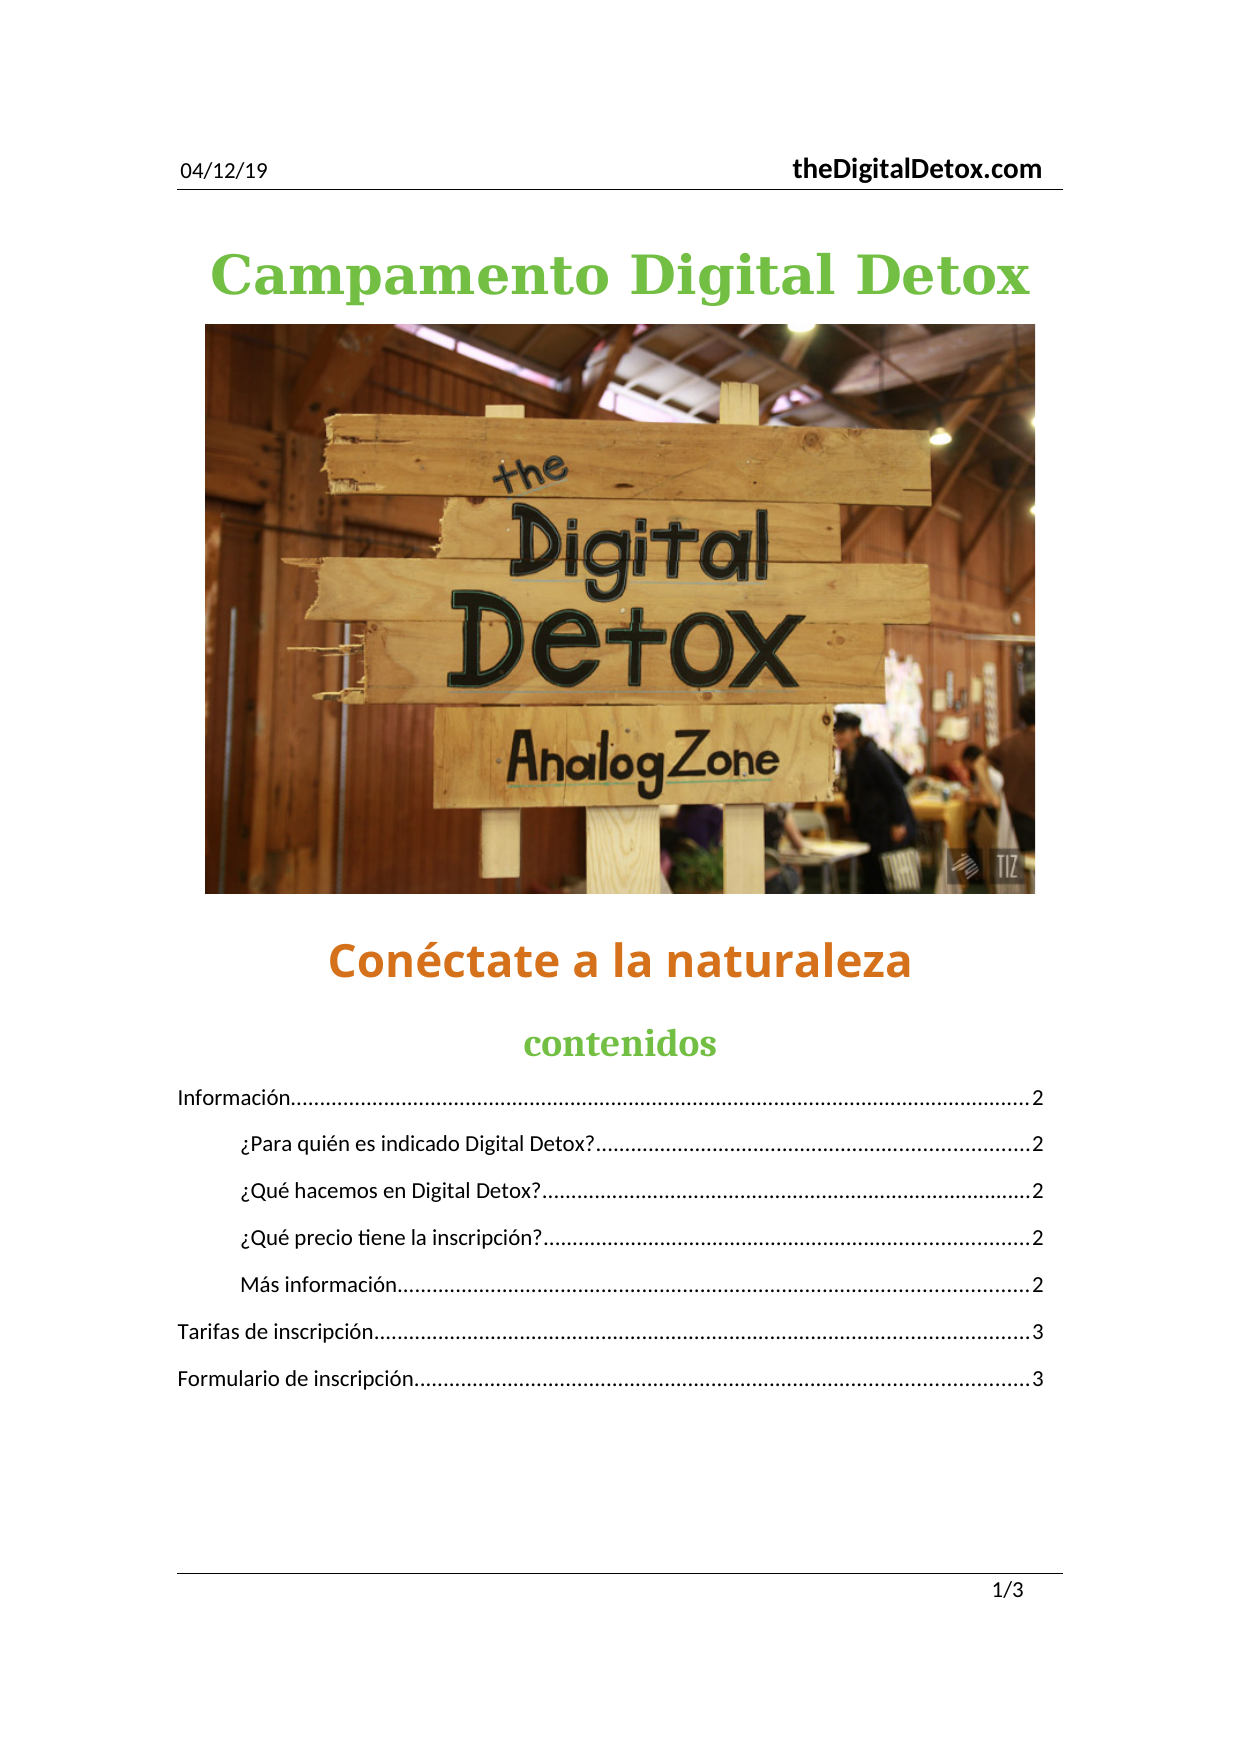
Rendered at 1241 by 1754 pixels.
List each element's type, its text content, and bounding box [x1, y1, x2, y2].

text Formulario de inscripción 3 [177, 1364, 1063, 1392]
text Más información 2 [177, 1270, 1063, 1298]
text ¿Qué hacemos en Digital Detox? 2 [177, 1176, 1063, 1204]
subtitle Conéctate a la naturaleza [177, 337, 1063, 991]
subtitle contenidos [177, 1021, 1063, 1067]
text ¿Para quién es indicado Digital Detox? 2 [177, 1129, 1063, 1157]
title Campamento Digital Detox [177, 244, 1063, 307]
text Información 2 [177, 1083, 1063, 1111]
text Tarifas de inscripción 3 [177, 1317, 1063, 1345]
text ¿Qué precio tiene la inscripción? 2 [177, 1223, 1063, 1251]
picture [205, 324, 1035, 894]
